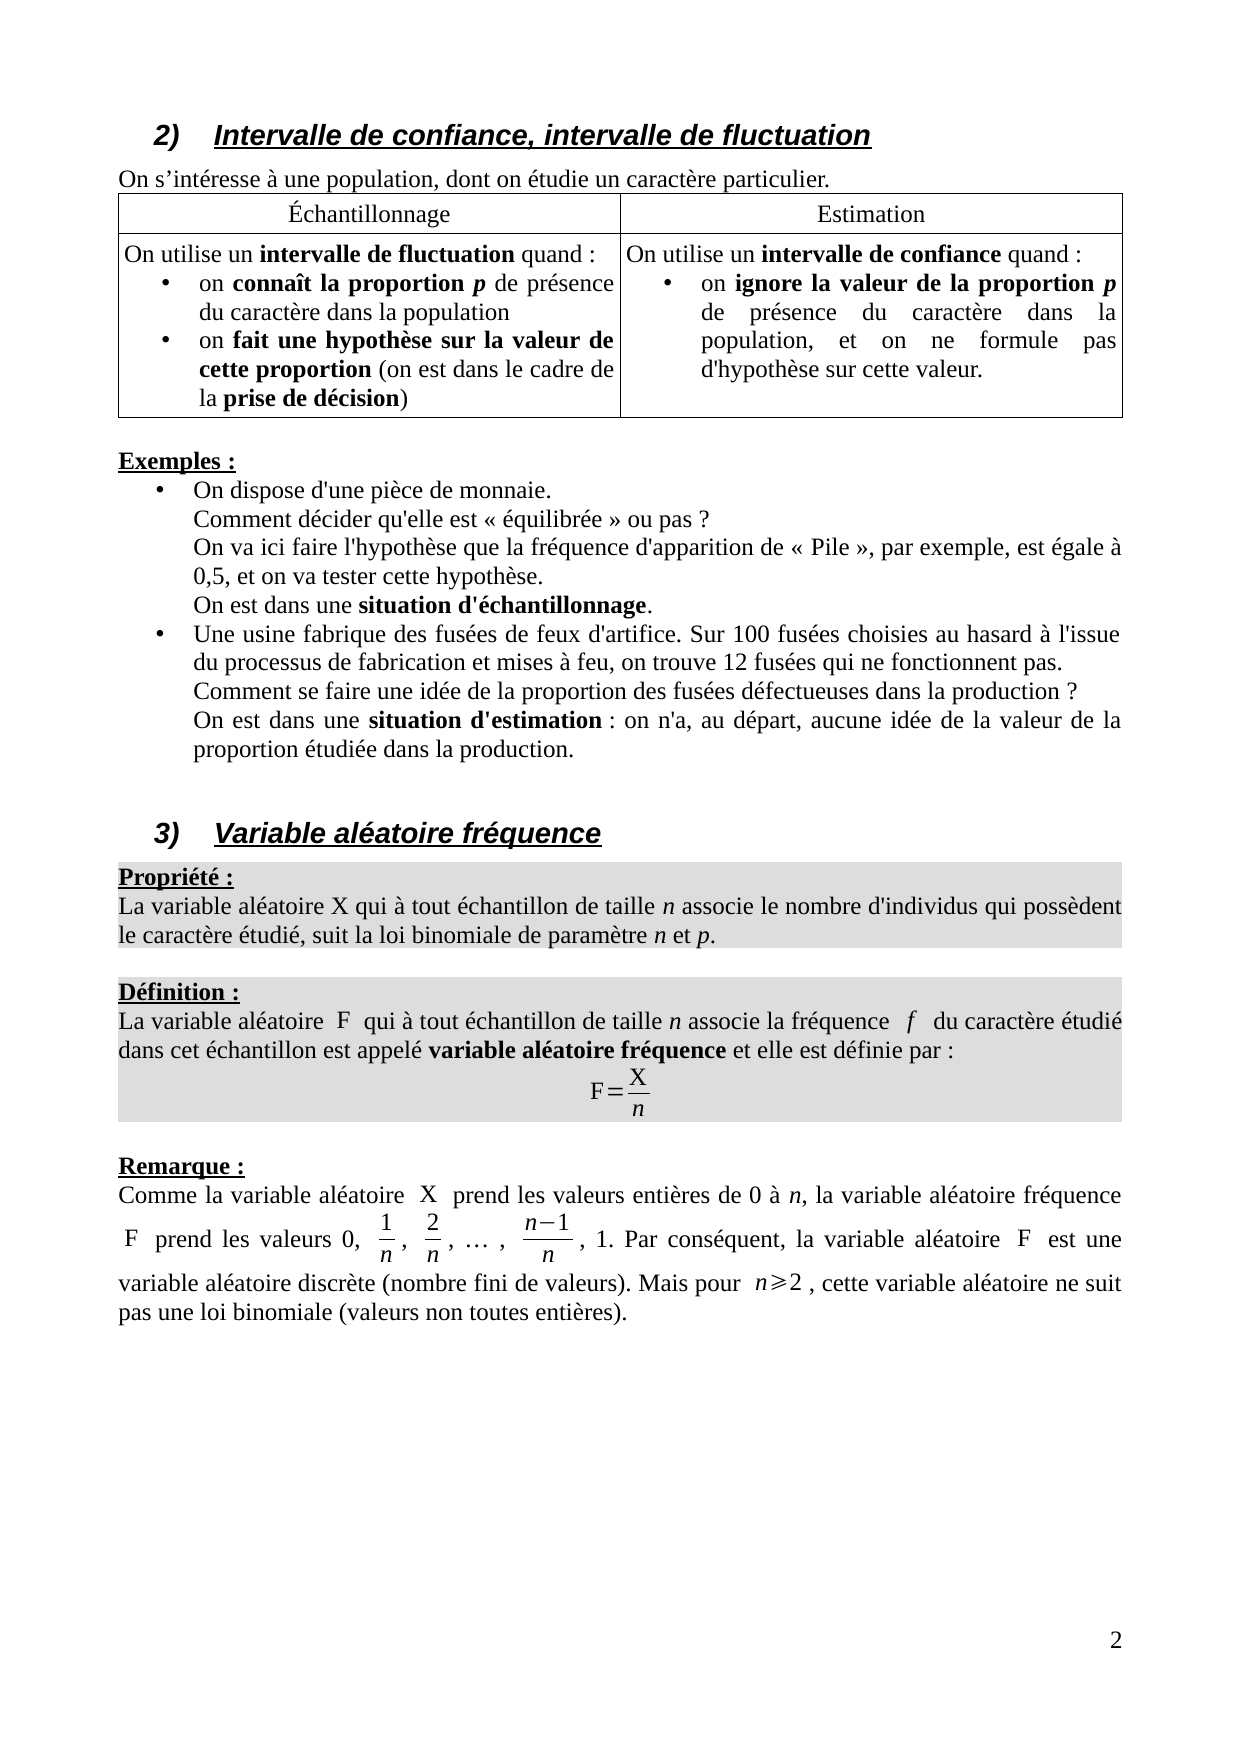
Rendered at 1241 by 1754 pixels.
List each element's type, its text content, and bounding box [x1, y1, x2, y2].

list Comment se faire une idée de la proportion des fusées défectueuses dans la production ? [156, 676, 1122, 705]
subtitle Variable aléatoire fréquence [153, 816, 1122, 850]
list On va ici faire l'hypothèse que la fréquence d'apparition de « Pile », par exemple, est égale à 0,5, et on va tester cette hypothèse. [156, 532, 1122, 590]
text La variable aléatoire qui à tout échantillon de taille n associe la fréquence du caractère étudié dans cet échantillon est appelé variable aléatoire fréquence et elle est définie par : [118, 1006, 1122, 1063]
text Comme la variable aléatoire prend les valeurs entières de 0 à n, la variable aléatoire fréquence prend les valeurs 0, , , … , , 1. Par conséquent, la variable aléatoire est une variable aléatoire discrète (nombre fini de valeurs). Mais pour , cette variable aléatoire ne suit pas une loi binomiale (valeurs non toutes entières). [118, 1180, 1122, 1325]
text Exemples : [118, 446, 1122, 475]
text La variable aléatoire X qui à tout échantillon de taille n associe le nombre d'individus qui possèdent le caractère étudié, suit la loi binomiale de paramètre n et p. [118, 891, 1122, 948]
text On s’intéresse à une population, dont on étudie un caractère particulier. [118, 164, 1122, 193]
text Remarque : [118, 1151, 1122, 1180]
list Comment décider qu'elle est « équilibrée » ou pas ? [156, 504, 1122, 532]
list Une usine fabrique des fusées de feux d'artifice. Sur 100 fusées choisies au hasard à l'issue du processus de fabrication et mises à feu, on trouve 12 fusées qui ne fonctionnent pas. [156, 619, 1122, 676]
table_header Échantillonnage [119, 194, 620, 233]
list On dispose d'une pièce de monnaie. [156, 475, 1122, 504]
text Définition : [118, 977, 1122, 1006]
list On est dans une situation d'échantillonnage. [156, 590, 1122, 619]
table_cell On utilise un intervalle de fluctuation quand : on connaît la proportion p de présence du caractère dans la population on fait une hypothèse sur la valeur de cette proportion (on est dans le cadre de la prise de décision) [119, 234, 620, 417]
table_cell On utilise un intervalle de confiance quand : on ignore la valeur de la proportion p de présence du caractère dans la population, et on ne formule pas d'hypothèse sur cette valeur. [621, 234, 1122, 417]
table_header Estimation [621, 194, 1122, 233]
subtitle Intervalle de confiance, intervalle de fluctuation [153, 118, 1122, 152]
text Propriété : [118, 862, 1122, 891]
list On est dans une situation d'estimation : on n'a, au départ, aucune idée de la valeur de la proportion étudiée dans la production. [156, 705, 1122, 762]
